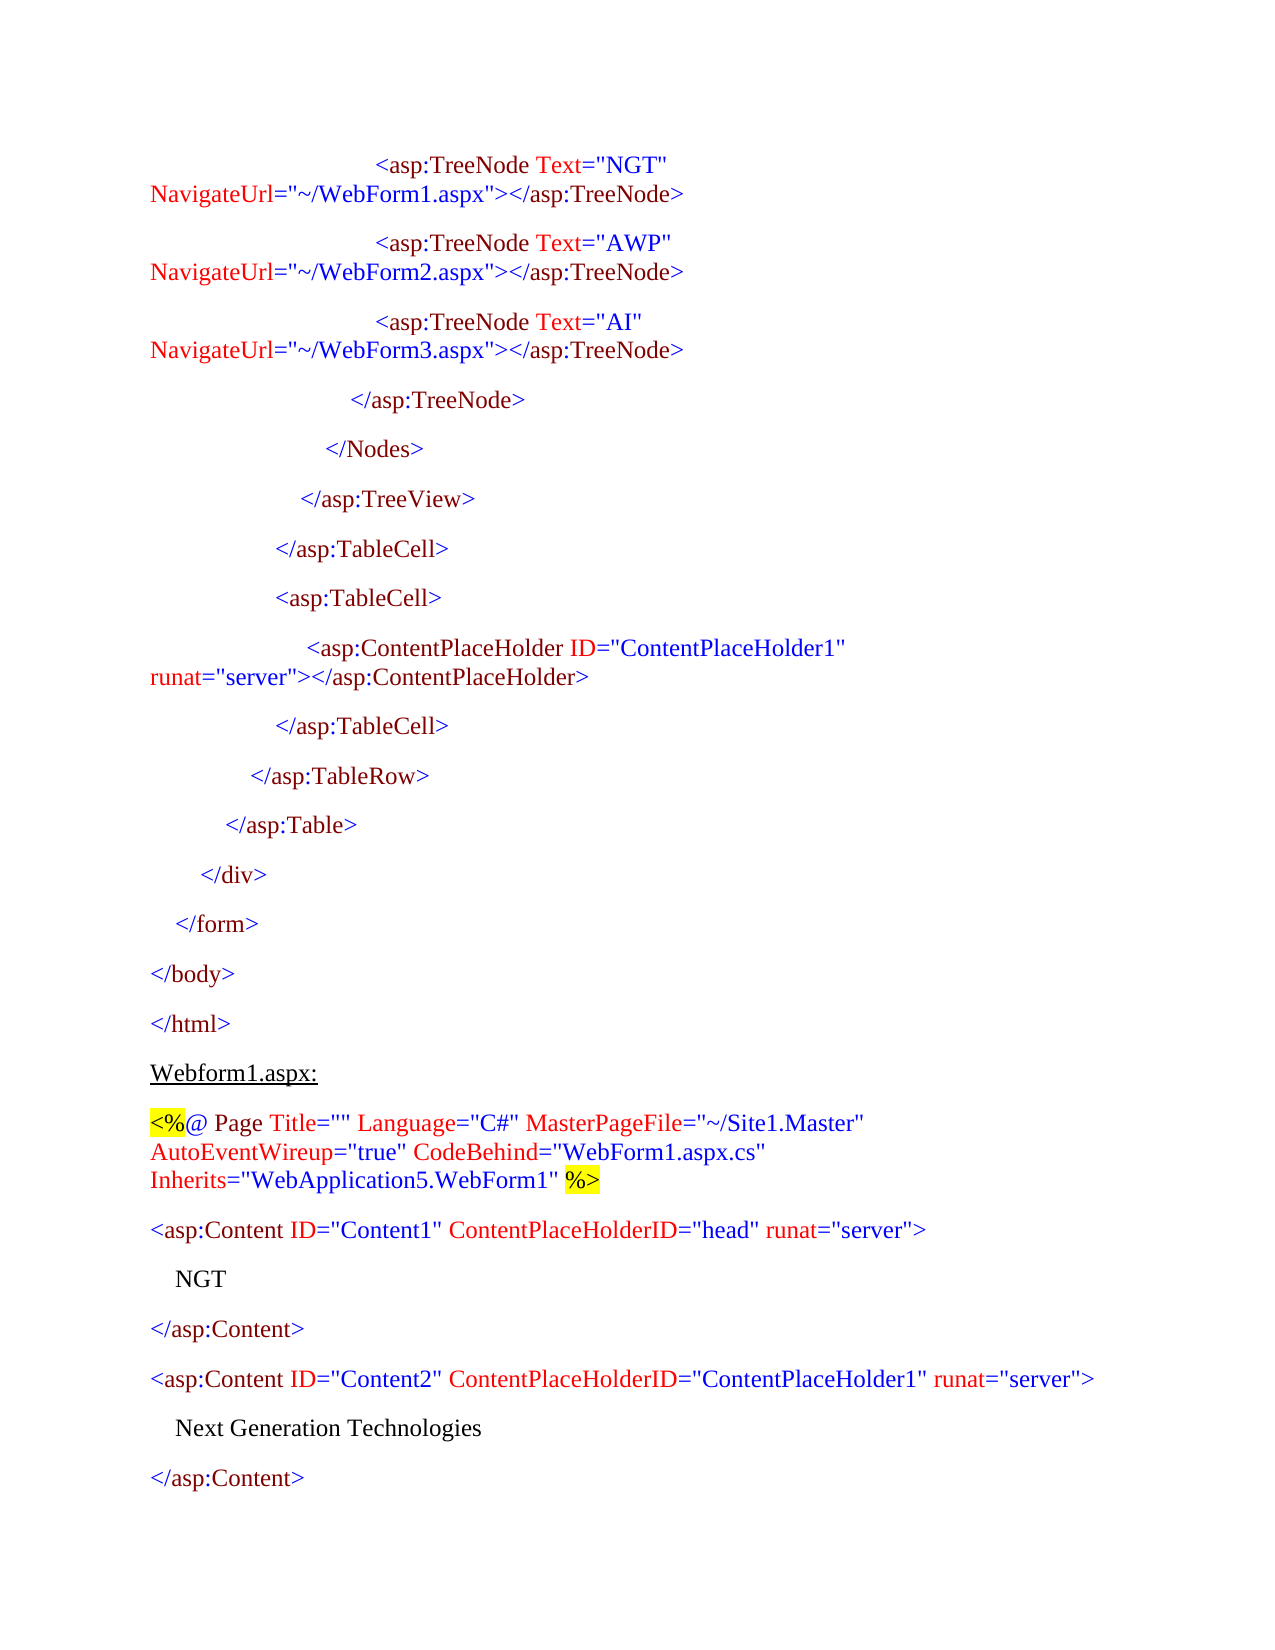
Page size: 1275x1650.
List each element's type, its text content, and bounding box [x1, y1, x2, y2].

text </form> [150, 909, 1125, 938]
text </asp:TableRow> [150, 761, 1125, 789]
text <asp:Content ID="Content2" ContentPlaceHolderID="ContentPlaceHolder1" runat="server"> [150, 1364, 1125, 1392]
text </asp:TreeNode> [150, 385, 1125, 414]
text </asp:TableCell> [150, 534, 1125, 562]
text Webform1.aspx: [150, 1058, 1125, 1087]
text <asp:TreeNode Text="AWP" NavigateUrl="~/WebForm2.aspx"></asp:TreeNode> [150, 228, 1125, 286]
text Next Generation Technologies [150, 1413, 1125, 1442]
text </asp:Content> [150, 1463, 1125, 1492]
text </asp:TableCell> [150, 711, 1125, 740]
text <asp:TableCell> [150, 583, 1125, 612]
text <asp:TreeNode Text="AI" NavigateUrl="~/WebForm3.aspx"></asp:TreeNode> [150, 307, 1125, 364]
text <asp:Content ID="Content1" ContentPlaceHolderID="head" runat="server"> [150, 1215, 1125, 1244]
text </html> [150, 1009, 1125, 1037]
text <asp:TreeNode Text="NGT" NavigateUrl="~/WebForm1.aspx"></asp:TreeNode> [150, 150, 1125, 207]
text </asp:TreeView> [150, 484, 1125, 513]
text </asp:Table> [150, 810, 1125, 839]
text </div> [150, 860, 1125, 889]
text <asp:ContentPlaceHolder ID="ContentPlaceHolder1" runat="server"></asp:ContentPlaceHolder> [150, 633, 1125, 690]
text </asp:Content> [150, 1314, 1125, 1343]
text <%@ Page Title="" Language="C#" MasterPageFile="~/Site1.Master" AutoEventWireup="true" CodeBehind="WebForm1.aspx.cs" Inherits="WebApplication5.WebForm1" %> [150, 1108, 1125, 1194]
text </body> [150, 959, 1125, 988]
text NGT [150, 1264, 1125, 1293]
text </Nodes> [150, 434, 1125, 463]
